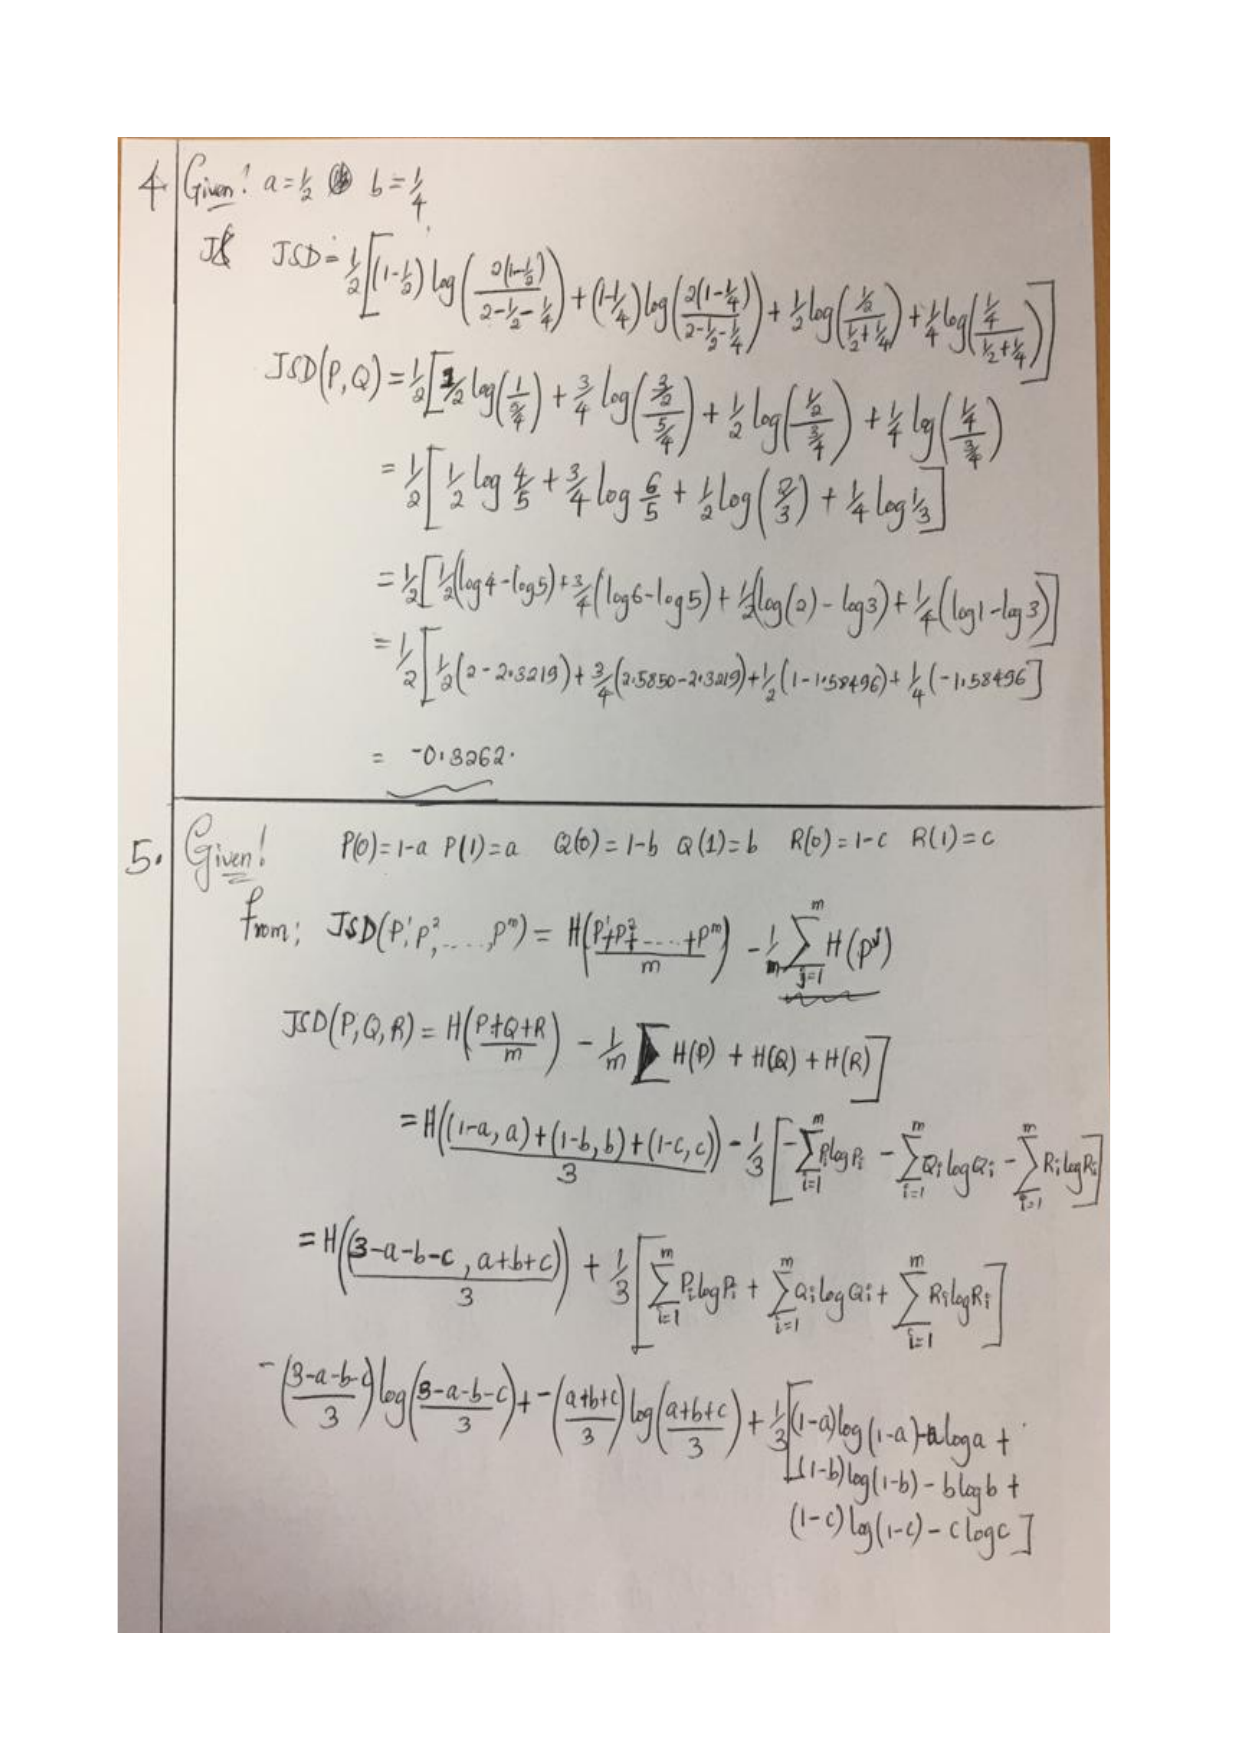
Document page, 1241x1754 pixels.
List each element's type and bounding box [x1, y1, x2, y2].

picture [117, 137, 1110, 1633]
